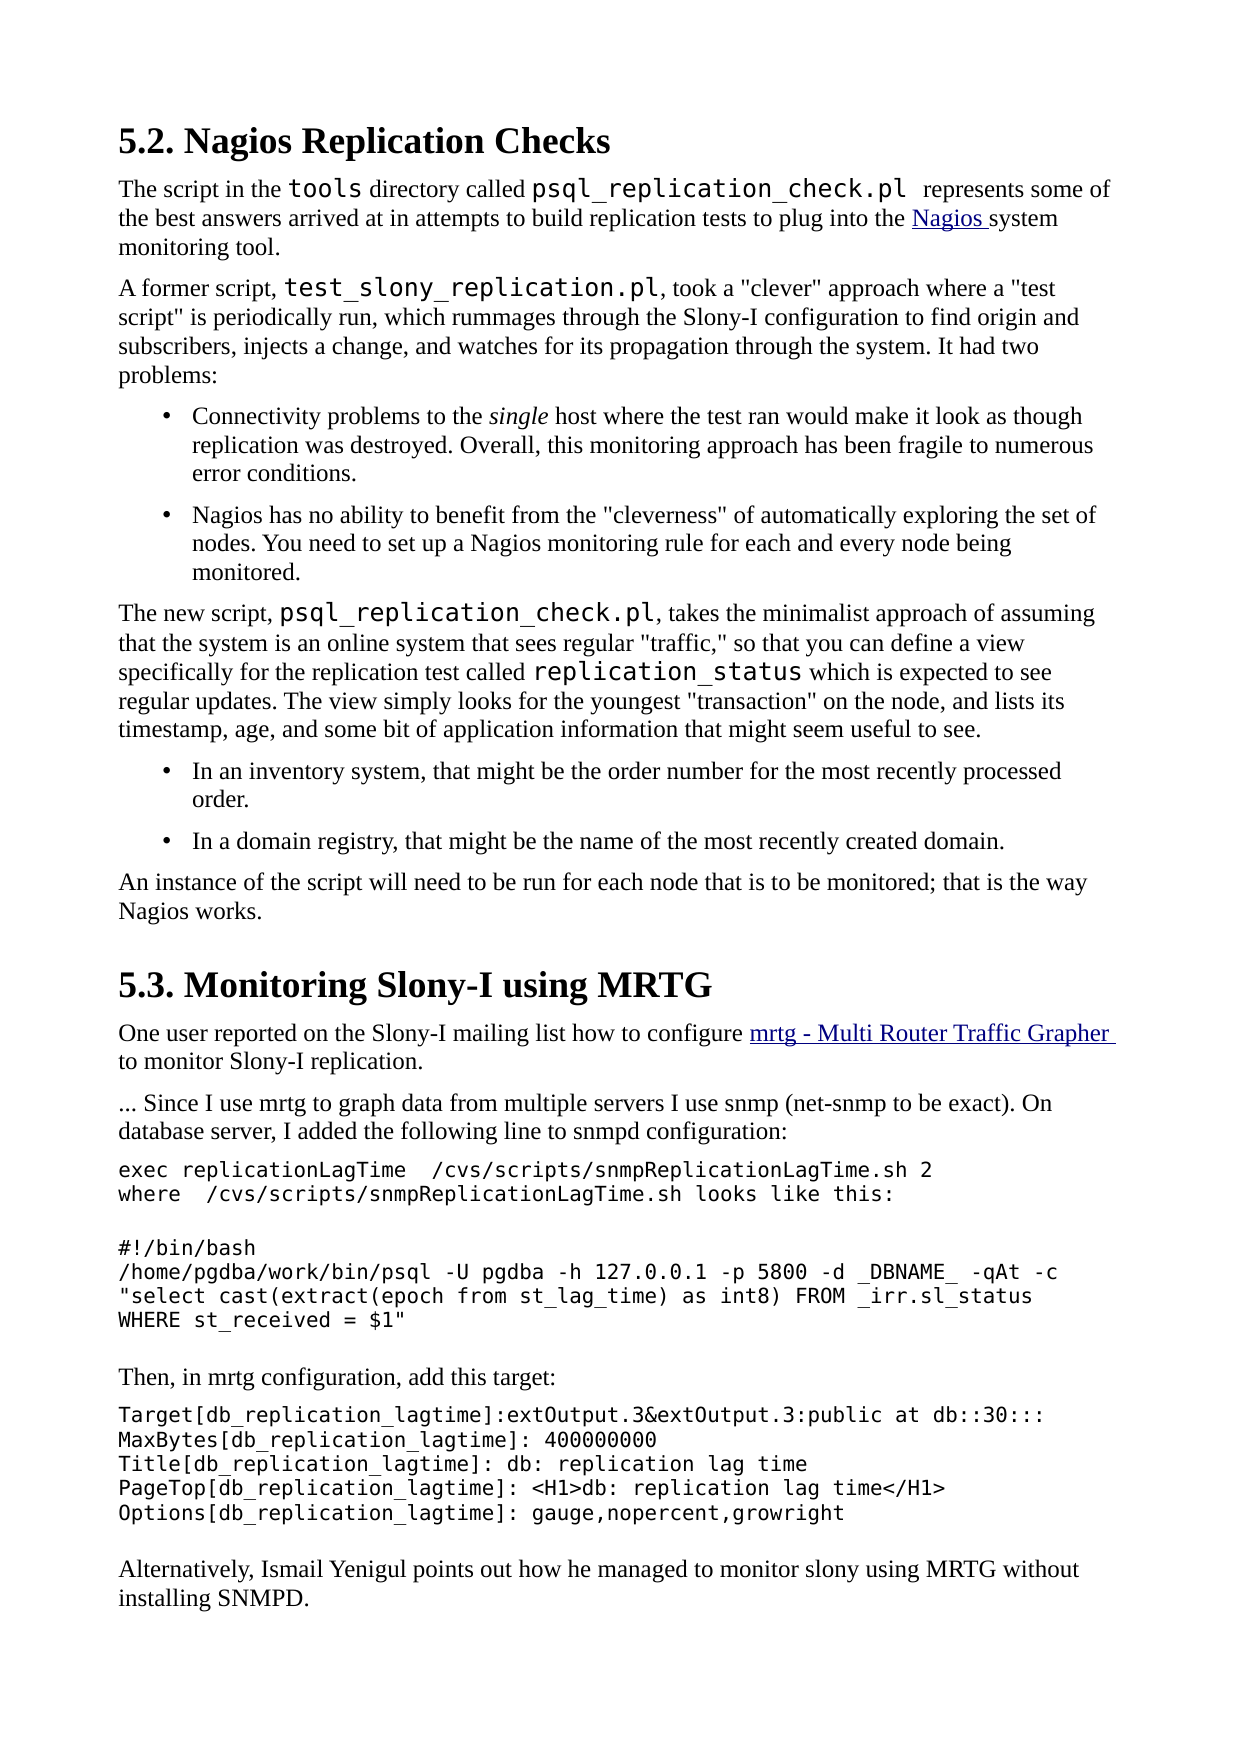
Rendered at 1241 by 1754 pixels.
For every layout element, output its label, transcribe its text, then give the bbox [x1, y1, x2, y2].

list In a domain registry, that might be the name of the most recently created domain. [162, 826, 1122, 854]
subtitle 5.3. Monitoring Slony-I using MRTG [118, 962, 1122, 1005]
text ... Since I use mrtg to graph data from multiple servers I use snmp (net-snmp to be exact). On database server, I added the following line to snmpd configuration: [118, 1088, 1122, 1145]
text WHERE st_received = $1" [118, 1308, 1122, 1333]
text Then, in mrtg configuration, add this target: [118, 1362, 1122, 1391]
text "select cast(extract(epoch from st_lag_time) as int8) FROM _irr.sl_status [118, 1284, 1122, 1308]
text An instance of the script will need to be run for each node that is to be monitored; that is the way Nagios works. [118, 867, 1122, 924]
text The script in the tools directory called psql_replication_check.pl represents some of the best answers arrived at in attempts to build replication tests to plug into the Nagios system monitoring tool. [118, 174, 1122, 261]
list Connectivity problems to the single host where the test ran would make it look as though replication was destroyed. Overall, this monitoring approach has been fragile to numerous error conditions. [162, 401, 1122, 487]
subtitle 5.2. Nagios Replication Checks [118, 118, 1122, 161]
text Alternatively, Ismail Yenigul points out how he managed to monitor slony using MRTG without installing SNMPD. [118, 1554, 1122, 1612]
text Title[db_replication_lagtime]: db: replication lag time [118, 1452, 1122, 1476]
text Target[db_replication_lagtime]:extOutput.3&extOutput.3:public at db::30::: [118, 1403, 1122, 1428]
text where /cvs/scripts/snmpReplicationLagTime.sh looks like this: [118, 1182, 1122, 1206]
text A former script, test_slony_replication.pl, took a "clever" approach where a "test script" is periodically run, which rummages through the Slony-I configuration to find origin and subscribers, injects a change, and watches for its propagation through the system. It had two problems: [118, 273, 1122, 388]
list In an inventory system, that might be the order number for the most recently processed order. [162, 756, 1122, 813]
text /home/pgdba/work/bin/psql -U pgdba -h 127.0.0.1 -p 5800 -d _DBNAME_ -qAt -c [118, 1260, 1122, 1284]
text The new script, psql_replication_check.pl, takes the minimalist approach of assuming that the system is an online system that sees regular "traffic," so that you can define a view specifically for the replication test called replication_status which is expected to see regular updates. The view simply looks for the youngest "transaction" on the node, and lists its timestamp, age, and some bit of application information that might seem useful to see. [118, 598, 1122, 743]
text exec replicationLagTime /cvs/scripts/snmpReplicationLagTime.sh 2 [118, 1158, 1122, 1182]
text #!/bin/bash [118, 1236, 1122, 1260]
list Nagios has no ability to benefit from the "cleverness" of automatically exploring the set of nodes. You need to set up a Nagios monitoring rule for each and every node being monitored. [162, 500, 1122, 586]
text One user reported on the Slony-I mailing list how to configure mrtg - Multi Router Traffic Grapher to monitor Slony-I replication. [118, 1018, 1122, 1075]
text PageTop[db_replication_lagtime]: <H1>db: replication lag time</H1> [118, 1476, 1122, 1501]
text MaxBytes[db_replication_lagtime]: 400000000 [118, 1428, 1122, 1452]
text Options[db_replication_lagtime]: gauge,nopercent,growright [118, 1501, 1122, 1525]
